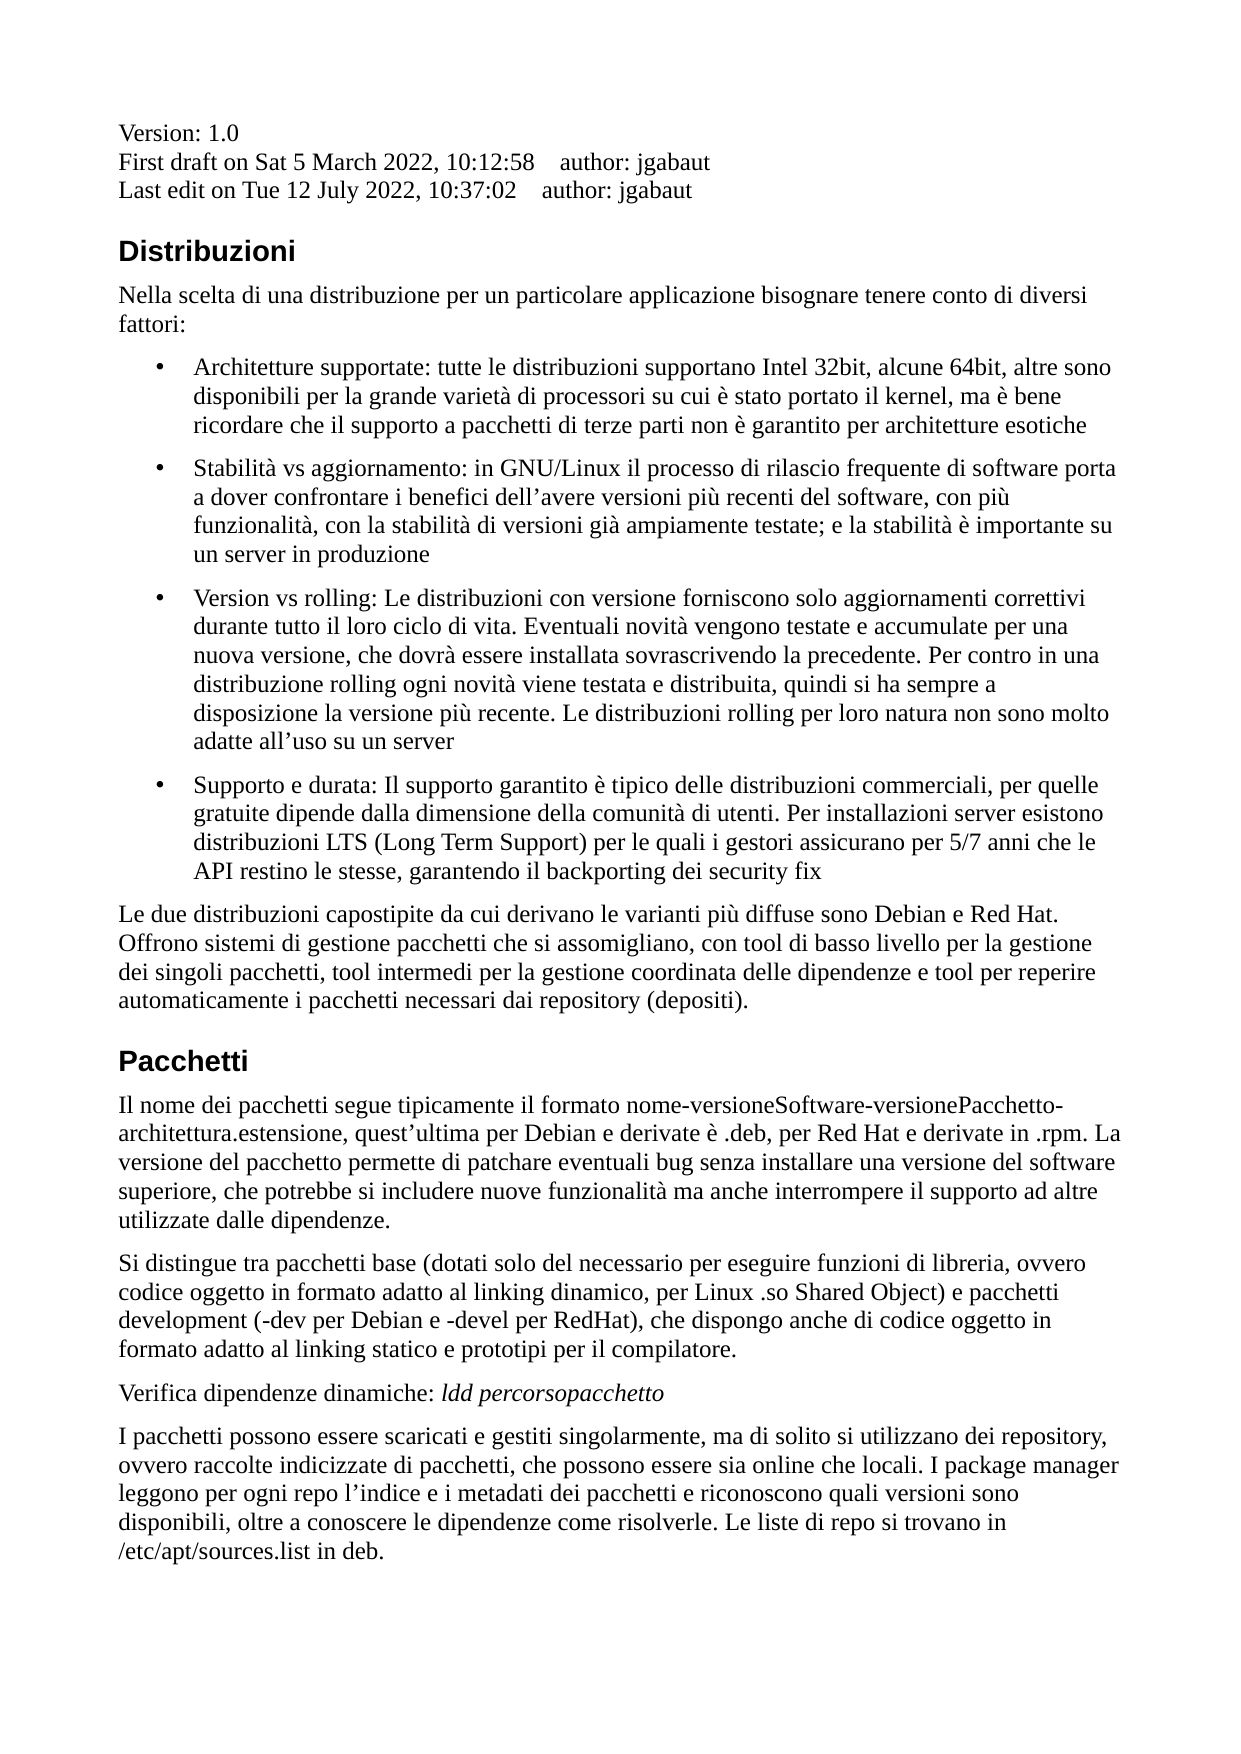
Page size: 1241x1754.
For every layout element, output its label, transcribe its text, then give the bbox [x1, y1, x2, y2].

list Supporto e durata: Il supporto garantito è tipico delle distribuzioni commerciali, per quelle gratuite dipende dalla dimensione della comunità di utenti. Per installazioni server esistono distribuzioni LTS (Long Term Support) per le quali i gestori assicurano per 5/7 anni che le API restino le stesse, garantendo il backporting dei security fix [156, 770, 1122, 885]
text Si distingue tra pacchetti base (dotati solo del necessario per eseguire funzioni di libreria, ovvero codice oggetto in formato adatto al linking dinamico, per Linux .so Shared Object) e pacchetti development (-dev per Debian e -devel per RedHat), che dispongo anche di codice oggetto in formato adatto al linking statico e prototipi per il compilatore. [118, 1248, 1122, 1363]
text Verifica dipendenze dinamiche: ldd percorsopacchetto [118, 1378, 1122, 1406]
text Nella scelta di una distribuzione per un particolare applicazione bisognare tenere conto di diversi fattori: [118, 280, 1122, 338]
text Le due distribuzioni capostipite da cui derivano le varianti più diffuse sono Debian e Red Hat. Offrono sistemi di gestione pacchetti che si assomigliano, con tool di basso livello per la gestione dei singoli pacchetti, tool intermedi per la gestione coordinata delle dipendenze e tool per reperire automaticamente i pacchetti necessari dai repository (depositi). [118, 899, 1122, 1014]
list Stabilità vs aggiornamento: in GNU/Linux il processo di rilascio frequente di software porta a dover confrontare i benefici dell’avere versioni più recenti del software, con più funzionalità, con la stabilità di versioni già ampiamente testate; e la stabilità è importante su un server in produzione [156, 453, 1122, 568]
subtitle Distribuzioni [118, 234, 1122, 268]
text I pacchetti possono essere scaricati e gestiti singolarmente, ma di solito si utilizzano dei repository, ovvero raccolte indicizzate di pacchetti, che possono essere sia online che locali. I package manager leggono per ogni repo l’indice e i metadati dei pacchetti e riconoscono quali versioni sono disponibili, oltre a conoscere le dipendenze come risolverle. Le liste di repo si trovano in /etc/apt/sources.list in deb. [118, 1421, 1122, 1565]
subtitle Pacchetti [118, 1043, 1122, 1077]
list Version vs rolling: Le distribuzioni con versione forniscono solo aggiornamenti correttivi durante tutto il loro ciclo di vita. Eventuali novità vengono testate e accumulate per una nuova versione, che dovrà essere installata sovrascrivendo la precedente. Per contro in una distribuzione rolling ogni novità viene testata e distribuita, quindi si ha sempre a disposizione la versione più recente. Le distribuzioni rolling per loro natura non sono molto adatte all’uso su un server [156, 583, 1122, 755]
text Il nome dei pacchetti segue tipicamente il formato nome-versioneSoftware-versionePacchetto-architettura.estensione, quest’ultima per Debian e derivate è .deb, per Red Hat e derivate in .rpm. La versione del pacchetto permette di patchare eventuali bug senza installare una versione del software superiore, che potrebbe si includere nuove funzionalità ma anche interrompere il supporto ad altre utilizzate dalle dipendenze. [118, 1090, 1122, 1233]
list Architetture supportate: tutte le distribuzioni supportano Intel 32bit, alcune 64bit, altre sono disponibili per la grande varietà di processori su cui è stato portato il kernel, ma è bene ricordare che il supporto a pacchetti di terze parti non è garantito per architetture esotiche [156, 352, 1122, 438]
